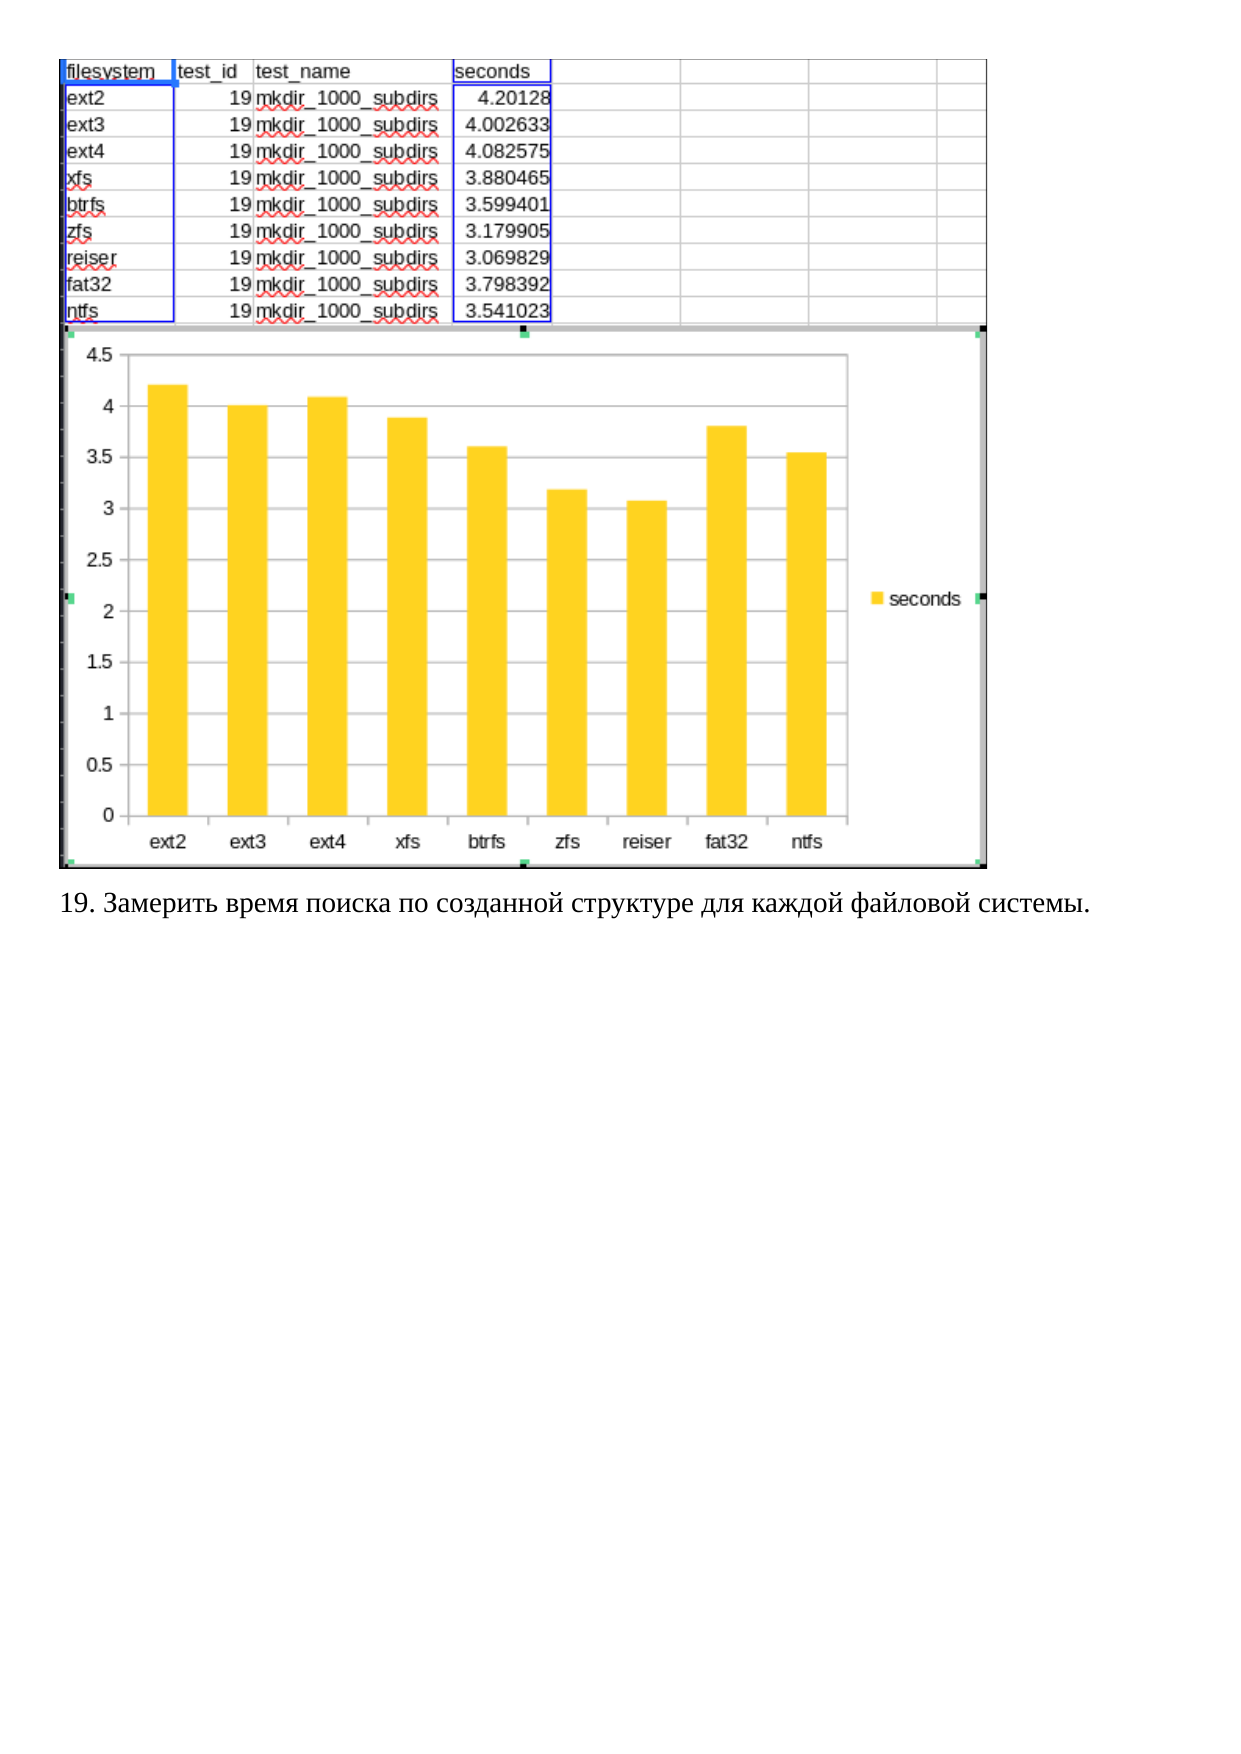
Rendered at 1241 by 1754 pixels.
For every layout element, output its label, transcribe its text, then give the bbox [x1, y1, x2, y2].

text 19. Замерить время поиска по созданной структуре для каждой файловой системы. [59, 885, 1181, 919]
picture [59, 59, 988, 869]
